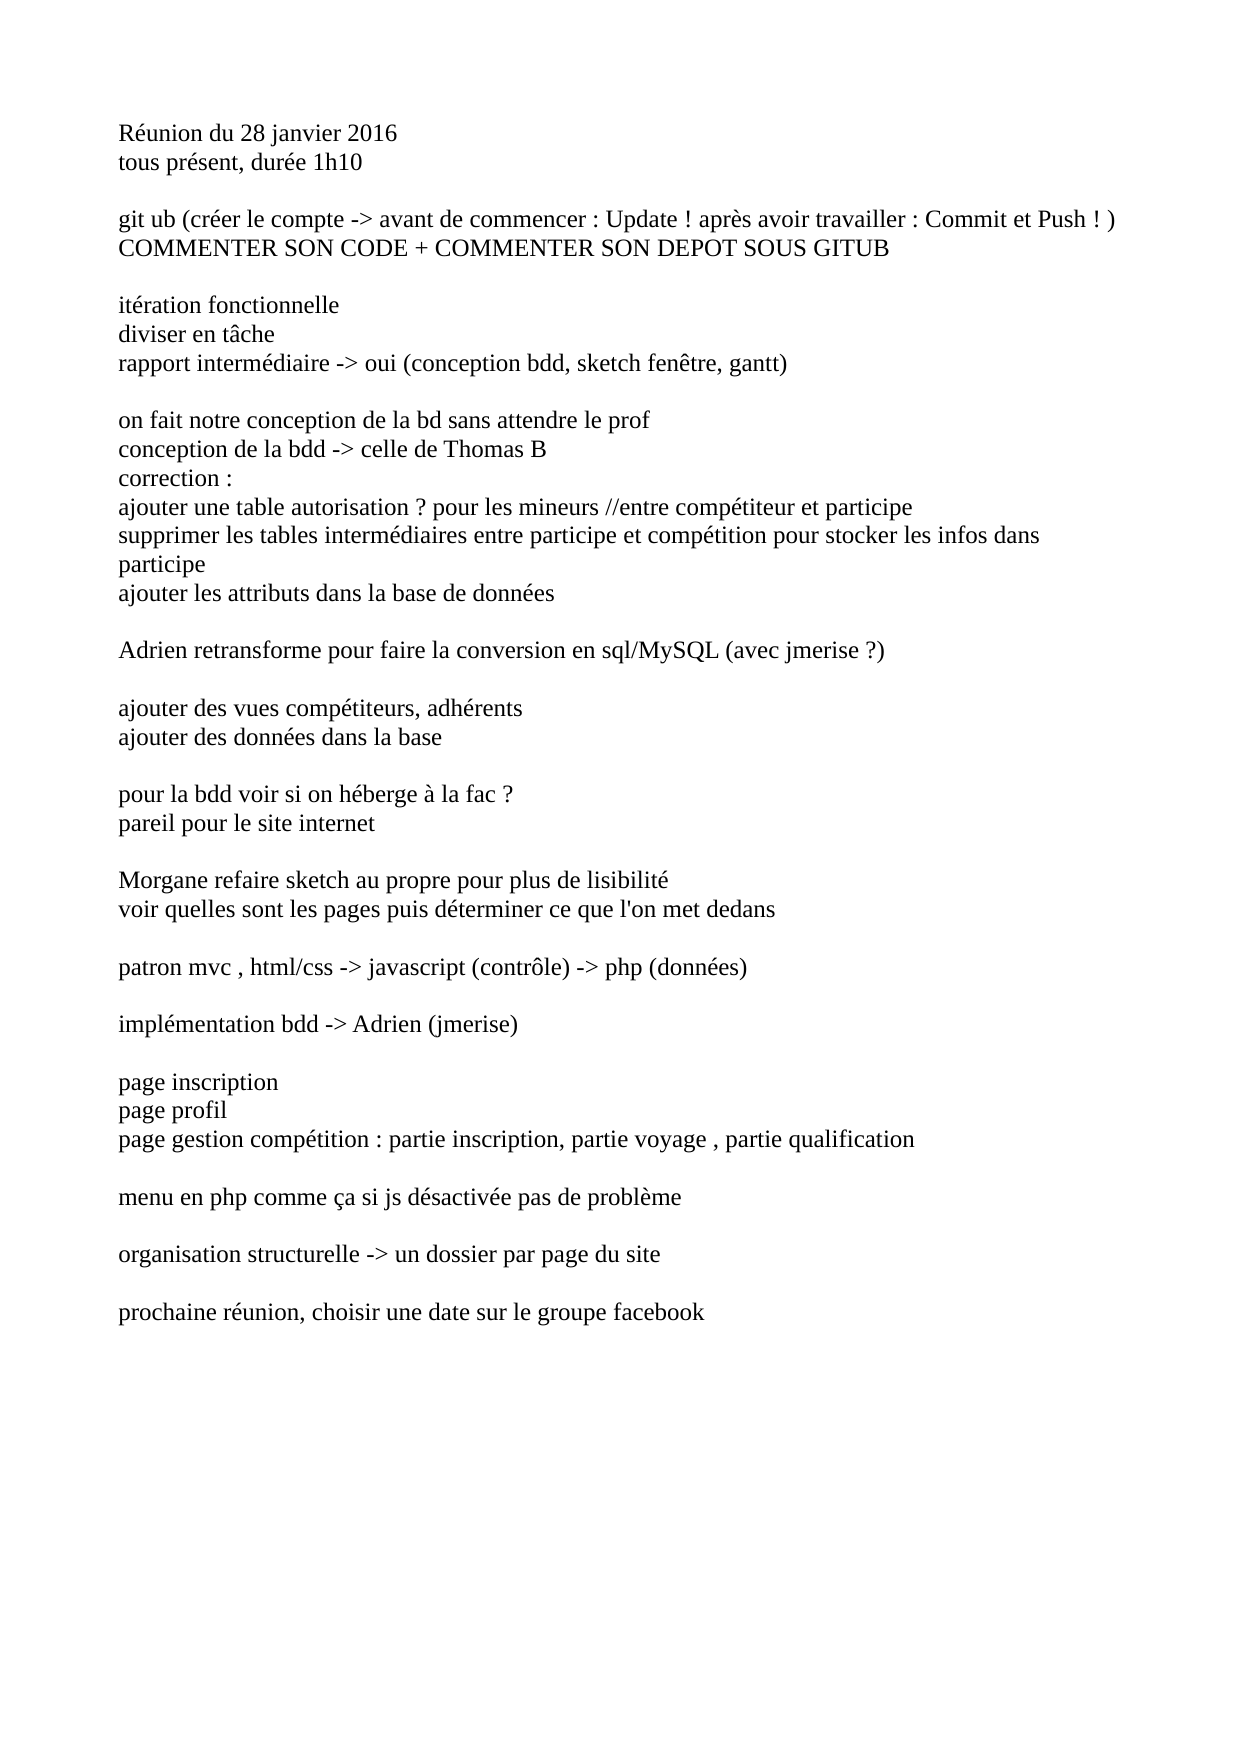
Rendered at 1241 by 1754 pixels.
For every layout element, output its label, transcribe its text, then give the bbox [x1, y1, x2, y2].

text menu en php comme ça si js désactivée pas de problème [118, 1182, 1122, 1211]
text supprimer les tables intermédiaires entre participe et compétition pour stocker les infos dans participe [118, 521, 1122, 578]
text implémentation bdd -> Adrien (jmerise) [118, 1009, 1122, 1038]
text COMMENTER SON CODE + COMMENTER SON DEPOT SOUS GITUB [118, 233, 1122, 262]
text Morgane refaire sketch au propre pour plus de lisibilité [118, 866, 1122, 894]
text patron mvc , html/css -> javascript (contrôle) -> php (données) [118, 952, 1122, 981]
text organisation structurelle -> un dossier par page du site [118, 1239, 1122, 1268]
text on fait notre conception de la bd sans attendre le prof [118, 406, 1122, 434]
text ajouter une table autorisation ? pour les mineurs //entre compétiteur et participe [118, 492, 1122, 521]
text page gestion compétition : partie inscription, partie voyage , partie qualification [118, 1124, 1122, 1153]
text page inscription [118, 1067, 1122, 1096]
text Adrien retransforme pour faire la conversion en sql/MySQL (avec jmerise ?) [118, 636, 1122, 664]
text tous présent, durée 1h10 [118, 147, 1122, 176]
text prochaine réunion, choisir une date sur le groupe facebook [118, 1297, 1122, 1326]
text itération fonctionnelle [118, 291, 1122, 319]
text Réunion du 28 janvier 2016 [118, 118, 1122, 147]
text voir quelles sont les pages puis déterminer ce que l'on met dedans [118, 894, 1122, 923]
text rapport intermédiaire -> oui (conception bdd, sketch fenêtre, gantt) [118, 348, 1122, 377]
text correction : [118, 463, 1122, 492]
text pour la bdd voir si on héberge à la fac ? [118, 779, 1122, 808]
text git ub (créer le compte -> avant de commencer : Update ! après avoir travailler : Commit et Push ! ) [118, 204, 1122, 233]
text pareil pour le site internet [118, 808, 1122, 837]
text ajouter des données dans la base [118, 722, 1122, 751]
text conception de la bdd -> celle de Thomas B [118, 434, 1122, 463]
text ajouter les attributs dans la base de données [118, 578, 1122, 607]
text ajouter des vues compétiteurs, adhérents [118, 693, 1122, 722]
text page profil [118, 1096, 1122, 1124]
text diviser en tâche [118, 319, 1122, 348]
